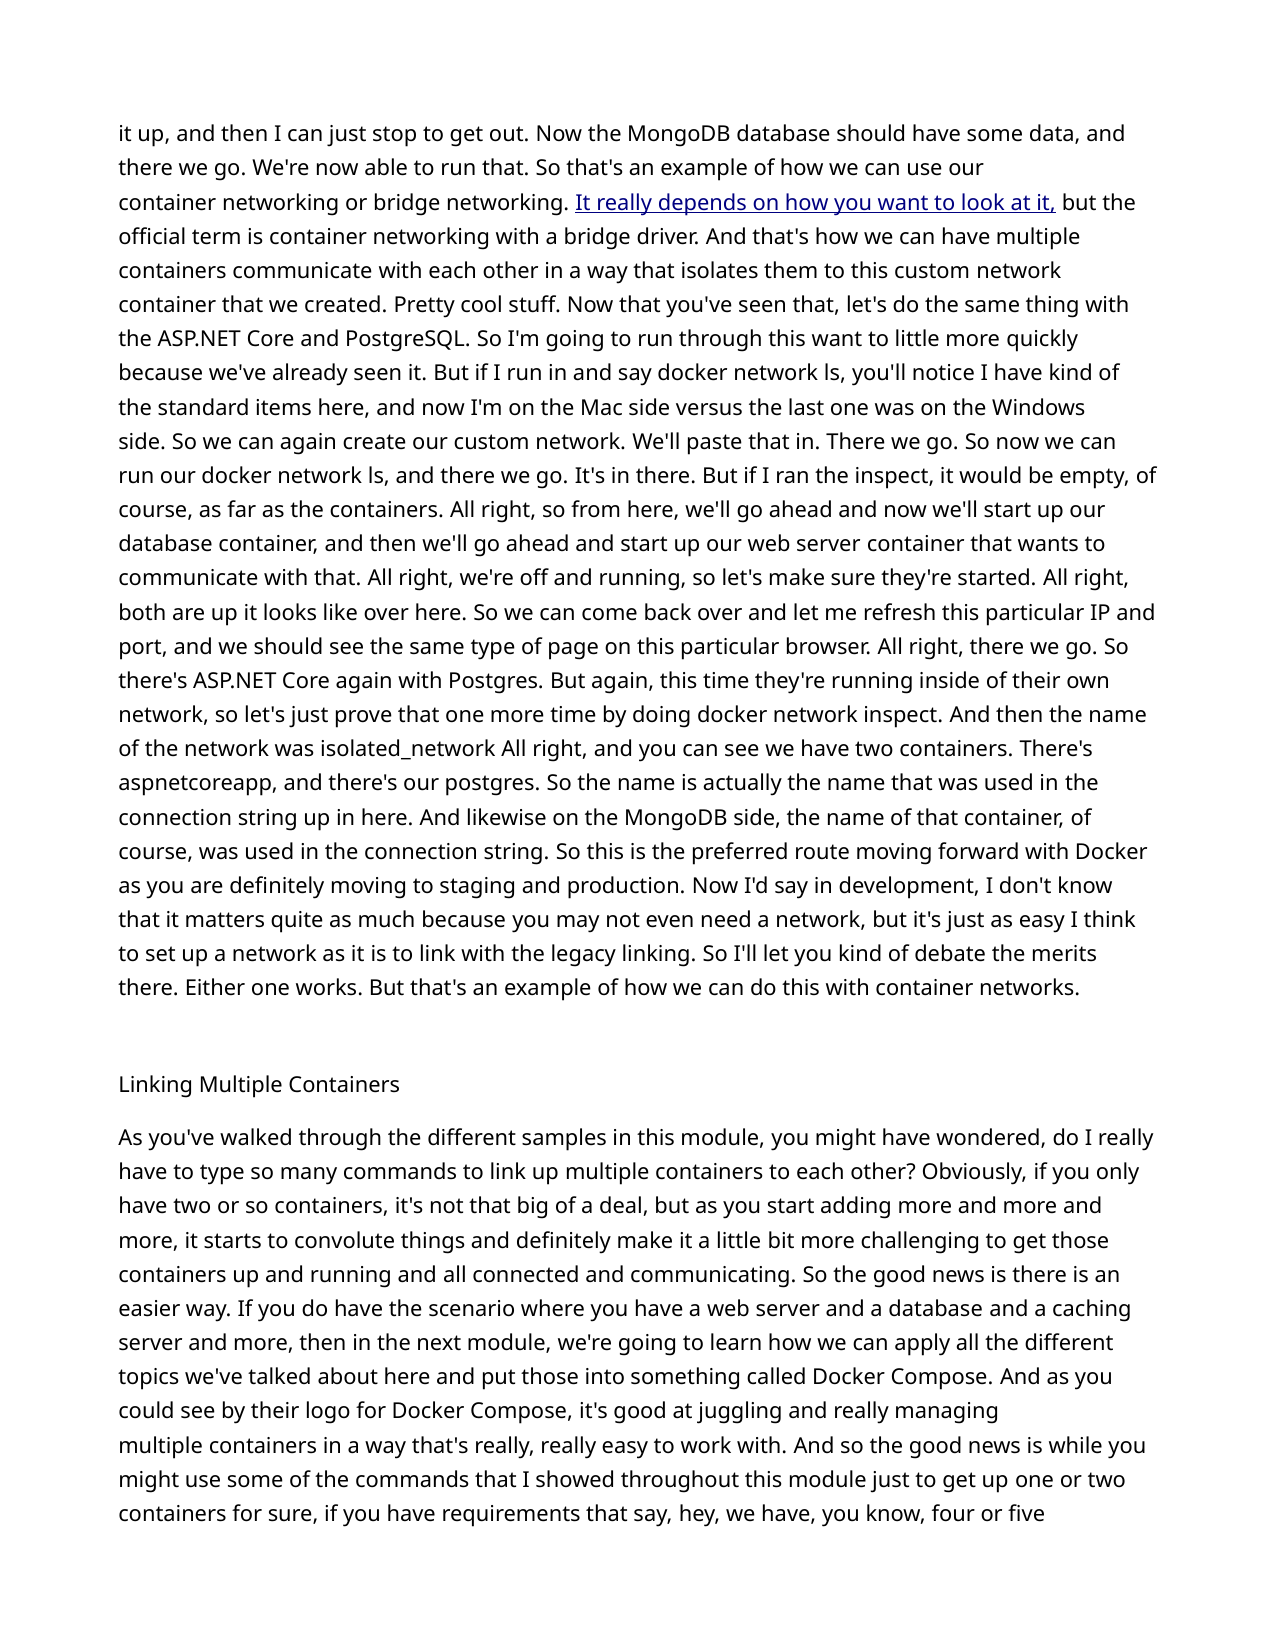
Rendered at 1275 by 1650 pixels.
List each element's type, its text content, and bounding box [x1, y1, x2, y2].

text As you've walked through the different samples in this module, you might have wondered, do I really have to type so many commands to link up multiple containers to each other? Obviously, if you only have two or so containers, it's not that big of a deal, but as you start adding more and more and more, it starts to convolute things and definitely make it a little bit more challenging to get those containers up and running and all connected and communicating. So the good news is there is an easier way. If you do have the scenario where you have a web server and a database and a caching server and more, then in the next module, we're going to learn how we can apply all the different topics we've talked about here and put those into something called Docker Compose. And as you could see by their logo for Docker Compose, it's good at juggling and really managing multiple containers in a way that's really, really easy to work with. And so the good news is while you might use some of the commands that I showed throughout this module just to get up one or two containers for sure, if you have requirements that say, hey, we have, you know, four or five [118, 1122, 1157, 1528]
subtitle Linking Multiple Containers [118, 1069, 1157, 1099]
text it up, and then I can just stop to get out. Now the MongoDB database should have some data, and there we go. We're now able to run that. So that's an example of how we can use our container networking or bridge networking. It really depends on how you want to look at it, but the official term is container networking with a bridge driver. And that's how we can have multiple containers communicate with each other in a way that isolates them to this custom network container that we created. Pretty cool stuff. Now that you've seen that, let's do the same thing with the ASP.NET Core and PostgreSQL. So I'm going to run through this want to little more quickly because we've already seen it. But if I run in and say docker network ls, you'll notice I have kind of the standard items here, and now I'm on the Mac side versus the last one was on the Windows side. So we can again create our custom network. We'll paste that in. There we go. So now we can run our docker network ls, and there we go. It's in there. But if I ran the inspect, it would be empty, of course, as far as the containers. All right, so from here, we'll go ahead and now we'll start up our database container, and then we'll go ahead and start up our web server container that wants to communicate with that. All right, we're off and running, so let's make sure they're started. All right, both are up it looks like over here. So we can come back over and let me refresh this particular IP and port, and we should see the same type of page on this particular browser. All right, there we go. So there's ASP.NET Core again with Postgres. But again, this time they're running inside of their own network, so let's just prove that one more time by doing docker network inspect. And then the name of the network was isolated_network All right, and you can see we have two containers. There's aspnetcoreapp, and there's our postgres. So the name is actually the name that was used in the connection string up in here. And likewise on the MongoDB side, the name of that container, of course, was used in the connection string. So this is the preferred route moving forward with Docker as you are definitely moving to staging and production. Now I'd say in development, I don't know that it matters quite as much because you may not even need a network, but it's just as easy I think to set up a network as it is to link with the legacy linking. So I'll let you kind of debate the merits there. Either one works. But that's an example of how we can do this with container networks. [118, 118, 1157, 1002]
